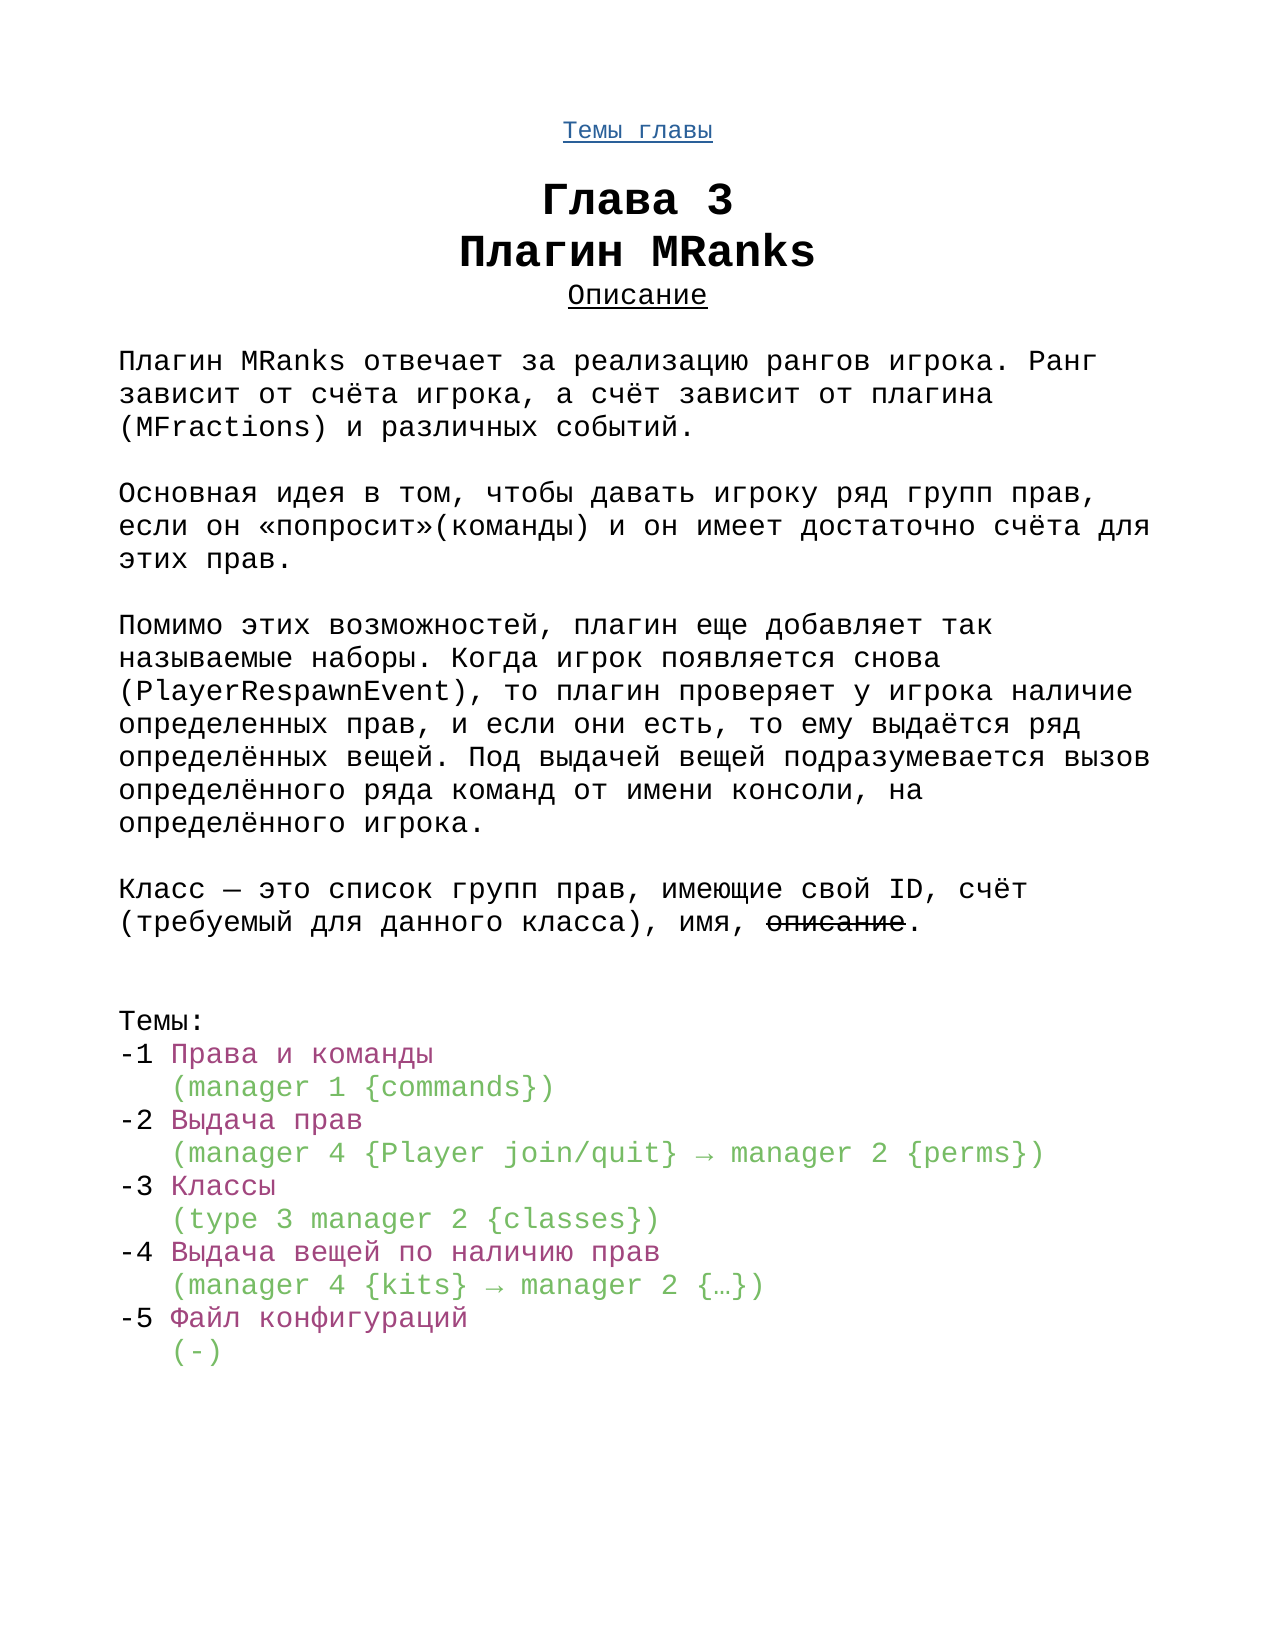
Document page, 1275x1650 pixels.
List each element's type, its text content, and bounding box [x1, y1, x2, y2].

text (manager 4 {kits} → manager 2 {…}) [118, 1271, 1157, 1303]
text (-) [118, 1337, 1157, 1369]
text Описание [118, 280, 1157, 313]
text (manager 1 {commands}) [118, 1072, 1157, 1105]
text -1 Права и команды [118, 1039, 1157, 1072]
text -3 Классы [118, 1171, 1157, 1204]
text Плагин MRanks [118, 228, 1157, 280]
text -5 Файл конфигураций [118, 1303, 1157, 1337]
text Плагин MRanks отвечает за реализацию рангов игрока. Ранг зависит от счёта игрока, а счёт зависит от плагина (MFractions) и различных событий. [118, 346, 1157, 445]
text Темы: [118, 1006, 1157, 1039]
text (manager 4 {Player join/quit} → manager 2 {perms}) [118, 1138, 1157, 1171]
text Класс — это список групп прав, имеющие свой ID, счёт (требуемый для данного класса), имя, описание. [118, 874, 1157, 940]
text (type 3 manager 2 {classes}) [118, 1204, 1157, 1237]
text -2 Выдача прав [118, 1105, 1157, 1138]
text -4 Выдача вещей по наличию прав [118, 1237, 1157, 1271]
text Помимо этих возможностей, плагин еще добавляет так называемые наборы. Когда игрок появляется снова (PlayerRespawnEvent), то плагин проверяет у игрока наличие определенных прав, и если они есть, то ему выдаётся ряд определённых вещей. Под выдачей вещей подразумевается вызов определённого ряда команд от имени консоли, на определённого игрока. [118, 610, 1157, 841]
text Глава 3 [118, 176, 1157, 228]
text Основная идея в том, чтобы давать игроку ряд групп прав, если он «попросит»(команды) и он имеет достаточно счёта для этих прав. [118, 478, 1157, 577]
